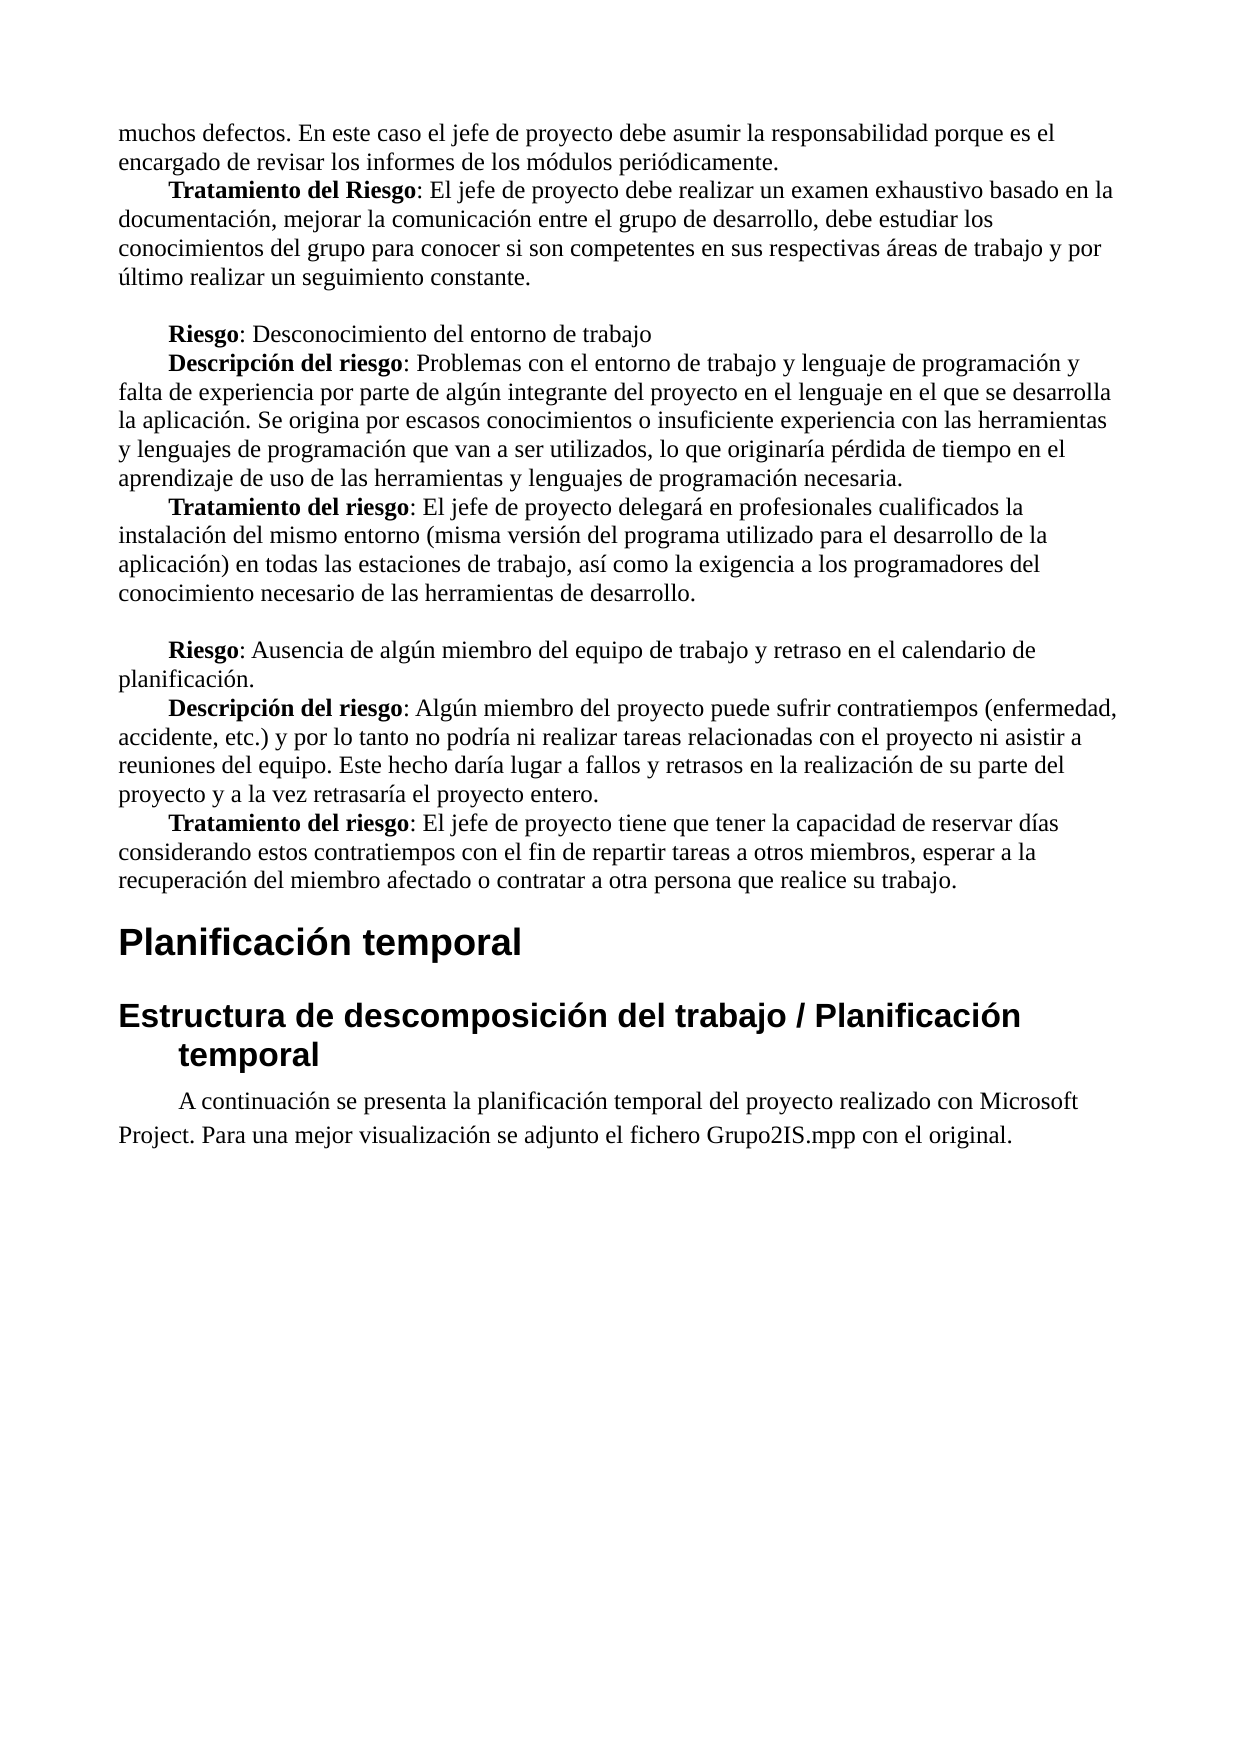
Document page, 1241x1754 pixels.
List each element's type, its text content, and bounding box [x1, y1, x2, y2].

text Tratamiento del Riesgo: El jefe de proyecto debe realizar un examen exhaustivo basado en la documentación, mejorar la comunicación entre el grupo de desarrollo, debe estudiar los conocimientos del grupo para conocer si son competentes en sus respectivas áreas de trabajo y por último realizar un seguimiento constante. [118, 176, 1122, 291]
subtitle Planificación temporal [118, 919, 1122, 963]
subtitle Estructura de descomposición del trabajo / Planificación temporal [118, 996, 1122, 1074]
text Descripción del riesgo: Algún miembro del proyecto puede sufrir contratiempos (enfermedad, accidente, etc.) y por lo tanto no podría ni realizar tareas relacionadas con el proyecto ni asistir a reuniones del equipo. Este hecho daría lugar a fallos y retrasos en la realización de su parte del proyecto y a la vez retrasaría el proyecto entero. [118, 693, 1122, 808]
text Riesgo: Ausencia de algún miembro del equipo de trabajo y retraso en el calendario de planificación. [118, 636, 1122, 693]
text muchos defectos. En este caso el jefe de proyecto debe asumir la responsabilidad porque es el encargado de revisar los informes de los módulos periódicamente. [118, 118, 1122, 176]
text Descripción del riesgo: Problemas con el entorno de trabajo y lenguaje de programación y falta de experiencia por parte de algún integrante del proyecto en el lenguaje en el que se desarrolla la aplicación. Se origina por escasos conocimientos o insuficiente experiencia con las herramientas y lenguajes de programación que van a ser utilizados, lo que originaría pérdida de tiempo en el aprendizaje de uso de las herramientas y lenguajes de programación necesaria. [118, 348, 1122, 492]
text Riesgo: Desconocimiento del entorno de trabajo [118, 319, 1122, 348]
text Tratamiento del riesgo: El jefe de proyecto delegará en profesionales cualificados la instalación del mismo entorno (misma versión del programa utilizado para el desarrollo de la aplicación) en todas las estaciones de trabajo, así como la exigencia a los programadores del conocimiento necesario de las herramientas de desarrollo. [118, 492, 1122, 607]
text Tratamiento del riesgo: El jefe de proyecto tiene que tener la capacidad de reservar días considerando estos contratiempos con el fin de repartir tareas a otros miembros, esperar a la recuperación del miembro afectado o contratar a otra persona que realice su trabajo. [118, 808, 1122, 894]
text A continuación se presenta la planificación temporal del proyecto realizado con Microsoft Project. Para una mejor visualización se adjunto el fichero Grupo2IS.mpp con el original. [118, 1086, 1122, 1149]
